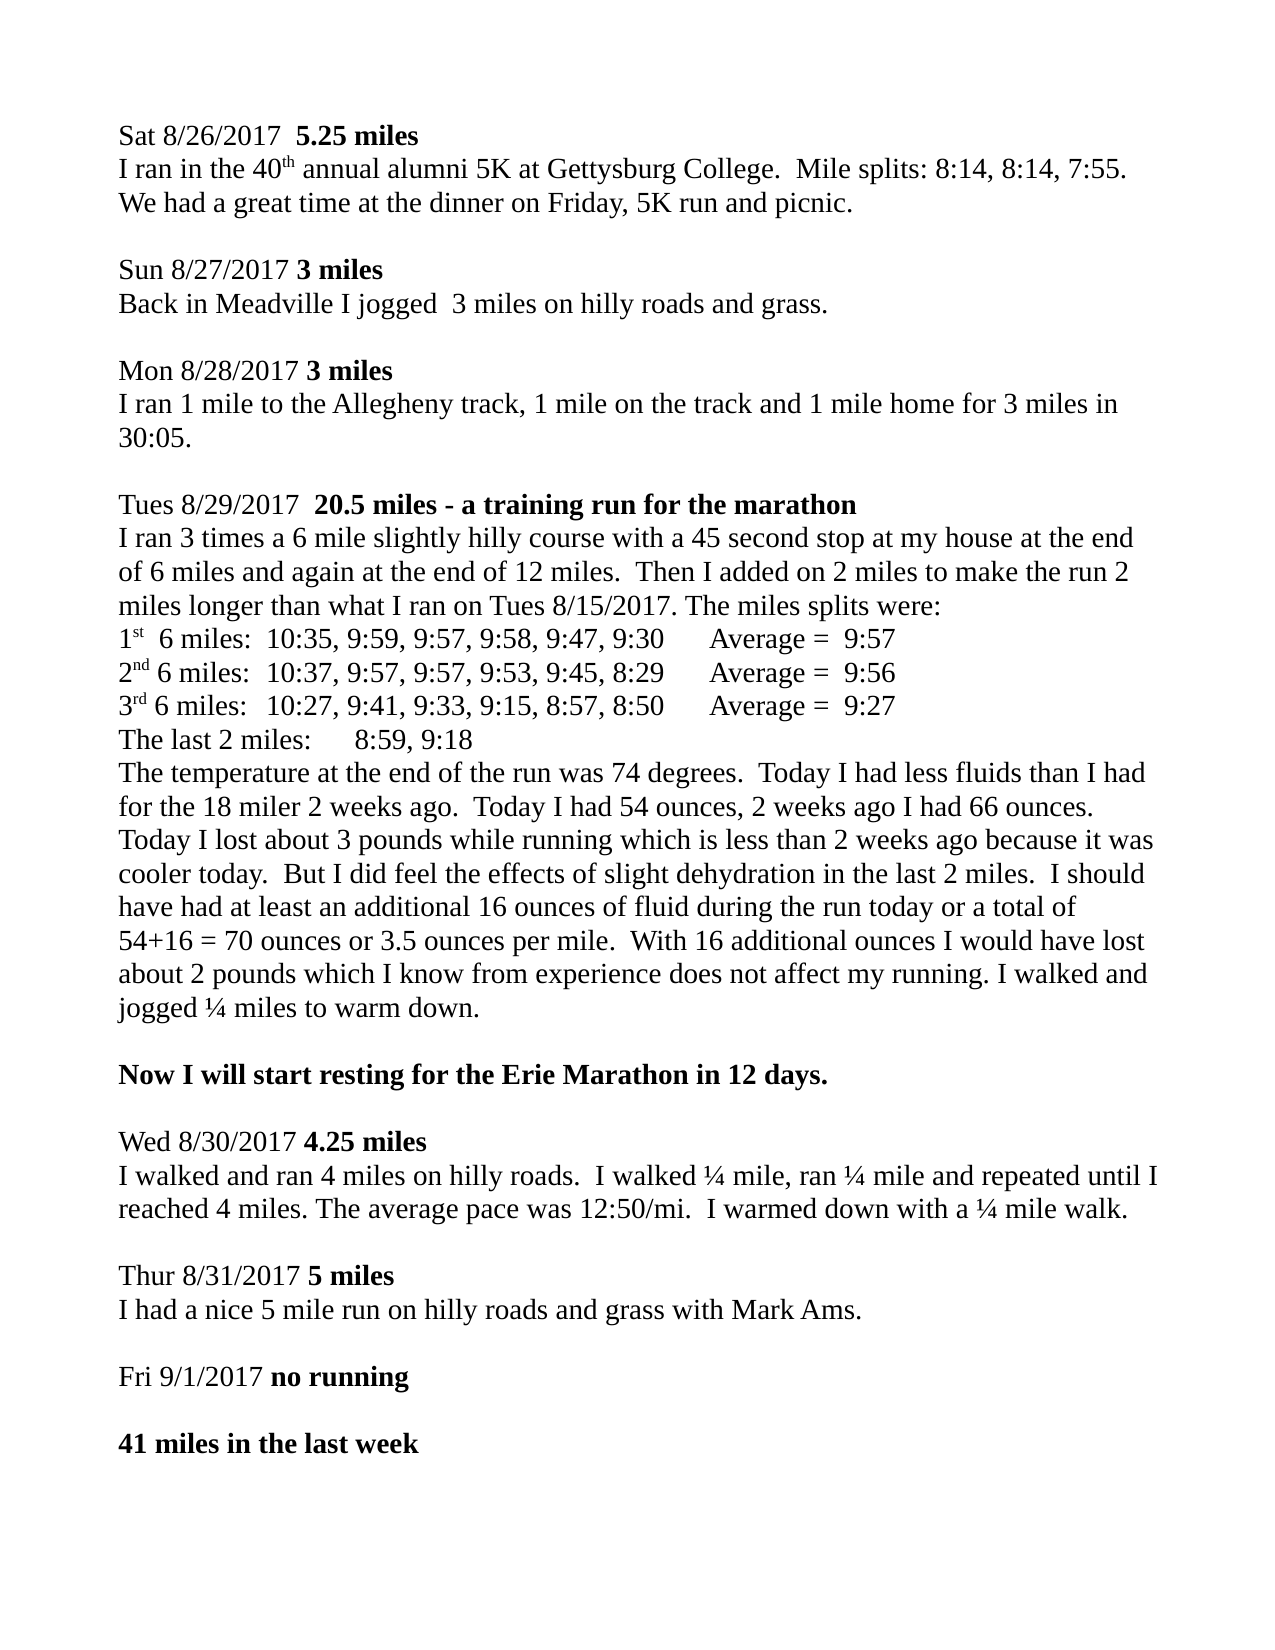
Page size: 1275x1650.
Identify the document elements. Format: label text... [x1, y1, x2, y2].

text I ran in the 40th annual alumni 5K at Gettysburg College. Mile splits: 8:14, 8:14, 7:55. We had a great time at the dinner on Friday, 5K run and picnic. [118, 152, 1161, 219]
text I walked and ran 4 miles on hilly roads. I walked ¼ mile, ran ¼ mile and repeated until I reached 4 miles. The average pace was 12:50/mi. I warmed down with a ¼ mile walk. [118, 1158, 1161, 1225]
text 2nd 6 miles: 10:37, 9:57, 9:57, 9:53, 9:45, 8:29 Average = 9:56 [118, 655, 1161, 688]
text I ran 1 mile to the Allegheny track, 1 mile on the track and 1 mile home for 3 miles in 30:05. [118, 386, 1161, 453]
text Back in Meadville I jogged 3 miles on hilly roads and grass. [118, 286, 1161, 319]
text Tues 8/29/2017 20.5 miles - a training run for the marathon [118, 487, 1161, 521]
text 1st 6 miles: 10:35, 9:59, 9:57, 9:58, 9:47, 9:30 Average = 9:57 [118, 621, 1161, 655]
text Sat 8/26/2017 5.25 miles [118, 118, 1161, 152]
text I had a nice 5 mile run on hilly roads and grass with Mark Ams. [118, 1292, 1161, 1326]
text Now I will start resting for the Erie Marathon in 12 days. [118, 1057, 1161, 1091]
text Sun 8/27/2017 3 miles [118, 252, 1161, 286]
text I ran 3 times a 6 mile slightly hilly course with a 45 second stop at my house at the end of 6 miles and again at the end of 12 miles. Then I added on 2 miles to make the run 2 miles longer than what I ran on Tues 8/15/2017. The miles splits were: [118, 521, 1161, 621]
text Mon 8/28/2017 3 miles [118, 353, 1161, 386]
text The last 2 miles: 8:59, 9:18 [118, 722, 1161, 755]
text 41 miles in the last week [118, 1426, 1161, 1460]
text The temperature at the end of the run was 74 degrees. Today I had less fluids than I had for the 18 miler 2 weeks ago. Today I had 54 ounces, 2 weeks ago I had 66 ounces. Today I lost about 3 pounds while running which is less than 2 weeks ago because it was cooler today. But I did feel the effects of slight dehydration in the last 2 miles. I should have had at least an additional 16 ounces of fluid during the run today or a total of 54+16 = 70 ounces or 3.5 ounces per mile. With 16 additional ounces I would have lost about 2 pounds which I know from experience does not affect my running. I walked and jogged ¼ miles to warm down. [118, 755, 1161, 1024]
text Fri 9/1/2017 no running [118, 1359, 1161, 1393]
text Thur 8/31/2017 5 miles [118, 1258, 1161, 1292]
text 3rd 6 miles: 10:27, 9:41, 9:33, 9:15, 8:57, 8:50 Average = 9:27 [118, 688, 1161, 722]
text Wed 8/30/2017 4.25 miles [118, 1124, 1161, 1158]
